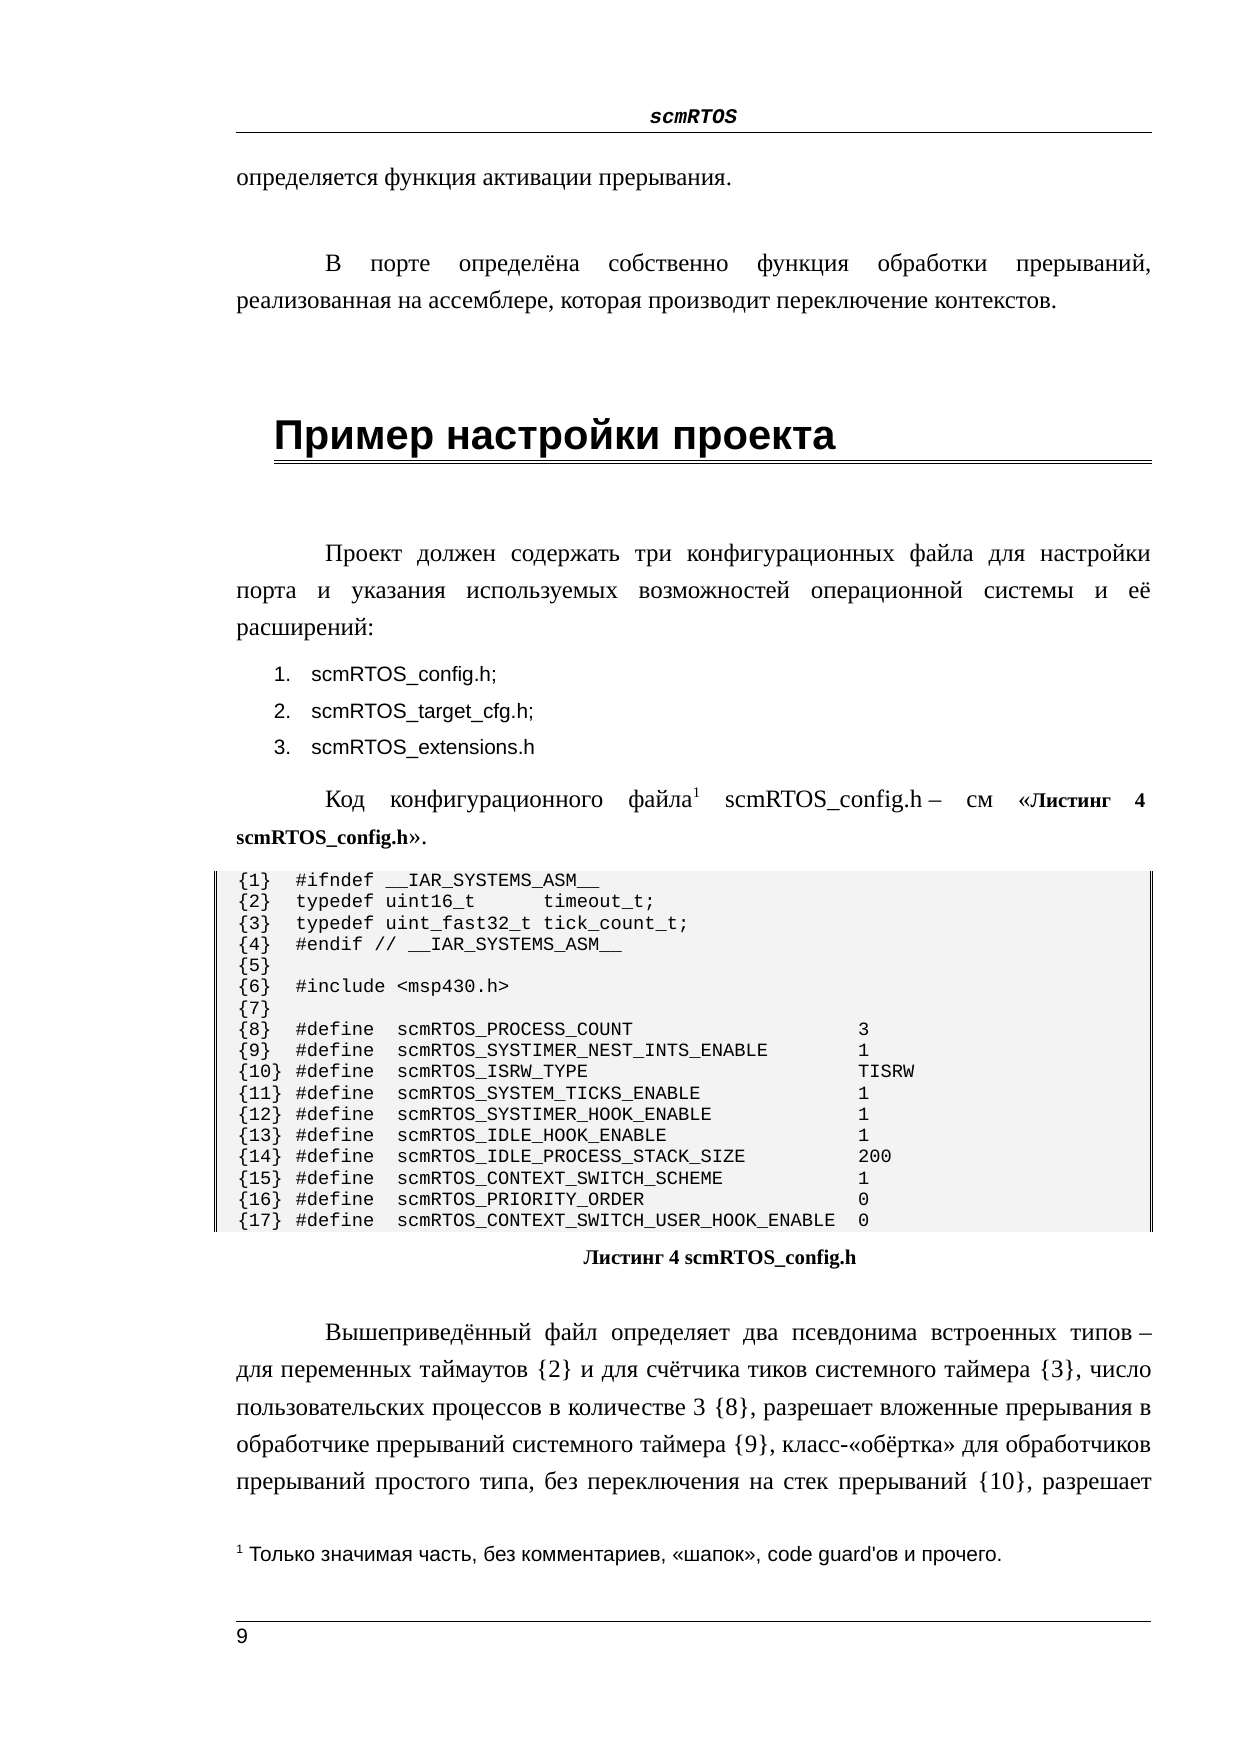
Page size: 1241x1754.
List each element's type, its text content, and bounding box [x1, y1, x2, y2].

list #include <msp430.h> [217, 977, 1150, 998]
list #define scmRTOS_PRIORITY_ORDER 0 [217, 1190, 1150, 1211]
text определяется функция активации прерывания. [236, 162, 1152, 191]
list scmRTOS_target_cfg.h; [274, 698, 1152, 722]
text Проект должен содержать три конфигурационных файла для настройки порта и указания используемых возможностей операционной системы и её расширений: [236, 538, 1152, 641]
list scmRTOS_extensions.h [274, 735, 1152, 759]
text Листинг 4 scmRTOS_config.h [288, 1244, 1150, 1269]
list #ifndef __IAR_SYSTEMS_ASM__ [217, 871, 1150, 892]
list #define scmRTOS_ISRW_TYPE TISRW [217, 1062, 1150, 1083]
list #define scmRTOS_CONTEXT_SWITCH_USER_HOOK_ENABLE 0 [217, 1211, 1150, 1232]
list #define scmRTOS_IDLE_HOOK_ENABLE 1 [217, 1126, 1150, 1147]
text Только значимая часть, без комментариев, «шапок», code guard'ов и прочего. [236, 1542, 1152, 1566]
list #define scmRTOS_PROCESS_COUNT 3 [217, 1020, 1150, 1041]
text Вышеприведённый файл определяет два псевдонима встроенных типов – для переменных таймаутов {2} и для счётчика тиков системного таймера {3}, число пользовательских процессов в количестве 3 {8}, разрешает вложенные прерывания в обработчике прерываний системного таймера {9}, класс-«обёртка» для обработчиков прерываний простого типа, без переключения на стек прерываний {10}, разрешает [236, 1317, 1152, 1495]
list #define scmRTOS_SYSTIMER_HOOK_ENABLE 1 [217, 1105, 1150, 1126]
list #define scmRTOS_SYSTIMER_NEST_INTS_ENABLE 1 [217, 1041, 1150, 1062]
list typedef uint_fast32_t tick_count_t; [217, 913, 1150, 935]
subtitle Пример настройки проекта [274, 410, 1152, 460]
list typedef uint16_t timeout_t; [217, 892, 1150, 913]
list #endif // __IAR_SYSTEMS_ASM__ [217, 935, 1150, 956]
text В порте определёна собственно функция обработки прерываний, реализованная на ассемблере, которая производит переключение контекстов. [236, 248, 1152, 314]
list #define scmRTOS_CONTEXT_SWITCH_SCHEME 1 [217, 1168, 1150, 1190]
list scmRTOS_config.h; [274, 662, 1152, 686]
list #define scmRTOS_SYSTEM_TICKS_ENABLE 1 [217, 1083, 1150, 1105]
list #define scmRTOS_IDLE_PROCESS_STACK_SIZE 200 [217, 1147, 1150, 1168]
text Код конфигурационного файла scmRTOS_config.h – см «Листинг 4 scmRTOS_config.h». [236, 784, 1152, 850]
